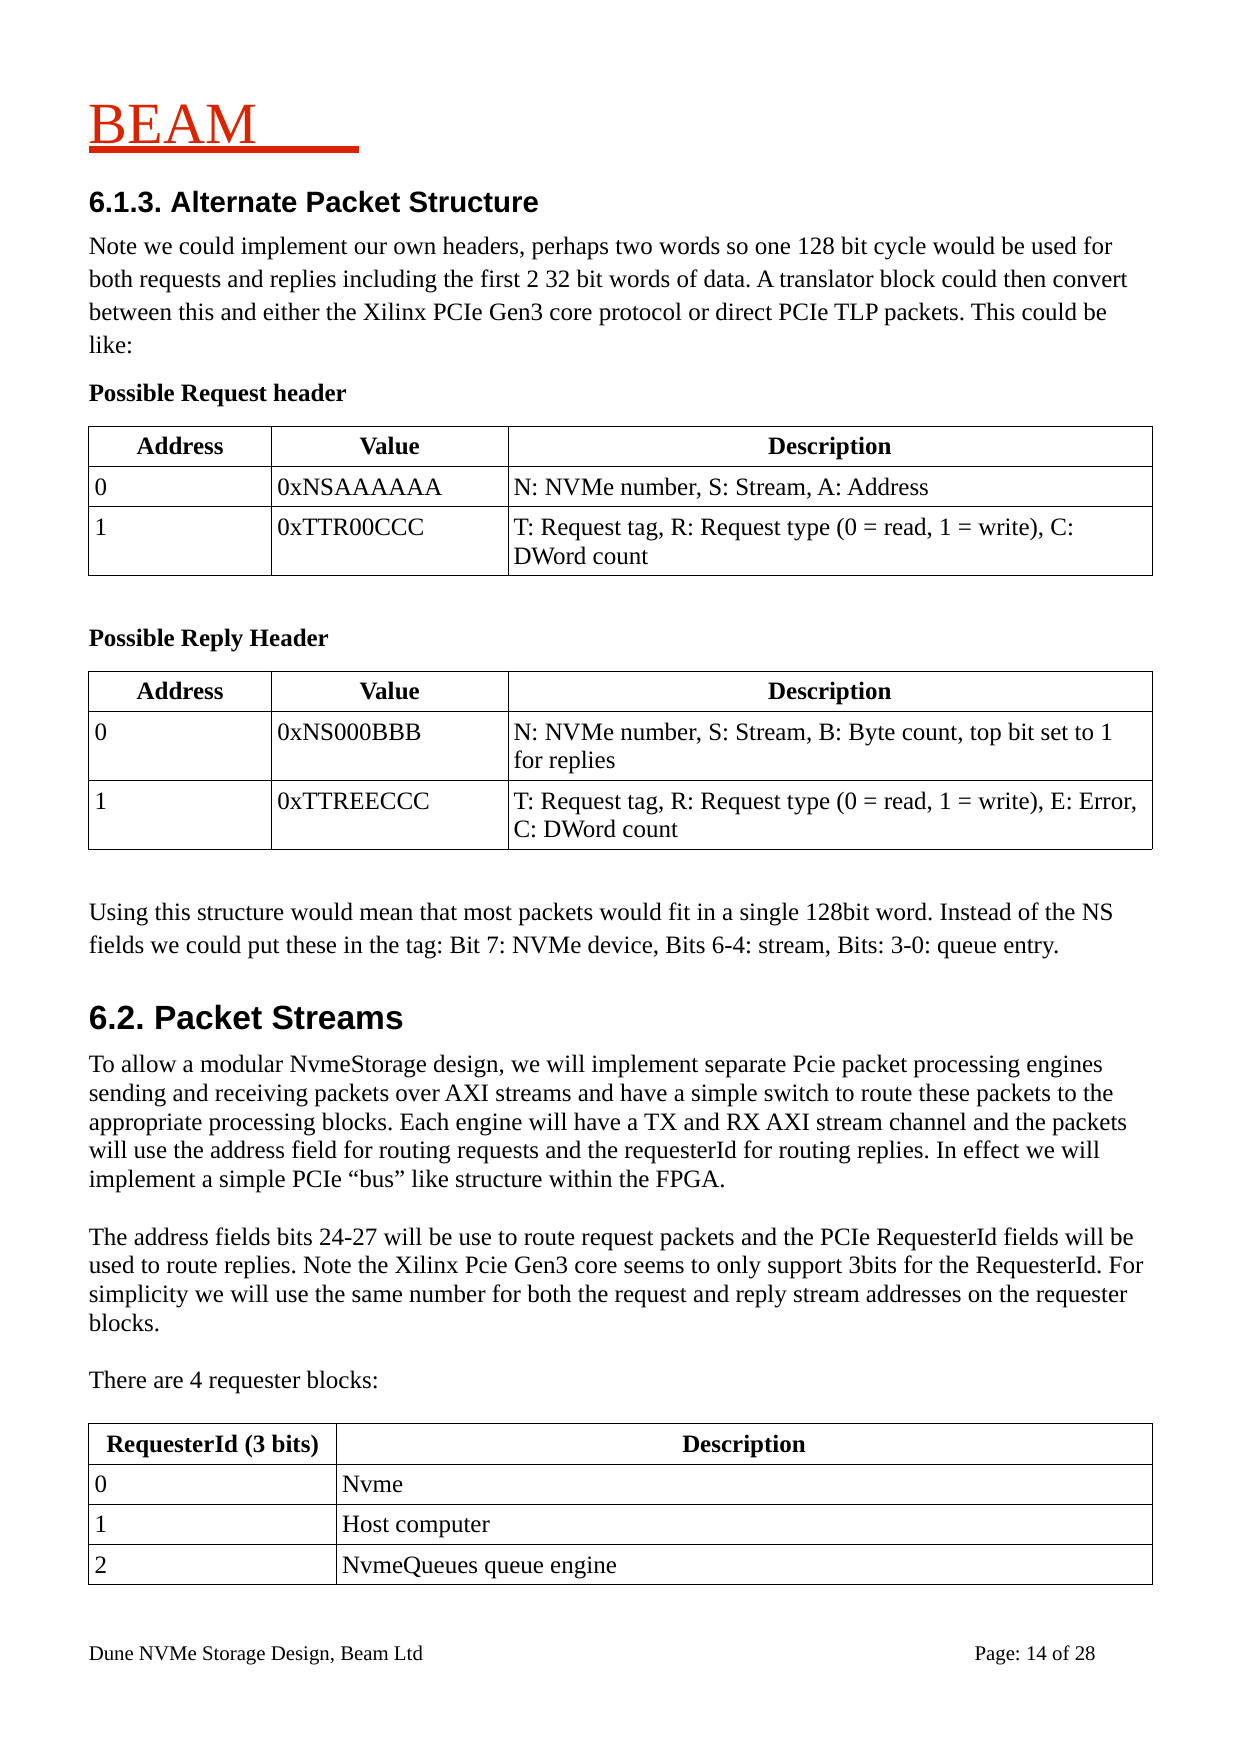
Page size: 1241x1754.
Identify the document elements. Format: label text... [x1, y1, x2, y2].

table_cell T: Request tag, R: Request type (0 = read, 1 = write), C: DWord count [509, 507, 1152, 575]
table_cell 2 [89, 1545, 336, 1584]
table_cell N: NVMe number, S: Stream, B: Byte count, top bit set to 1 for replies [509, 712, 1152, 780]
table_cell N: NVMe number, S: Stream, A: Address [509, 467, 1152, 506]
text There are 4 requester blocks: [88, 1366, 1152, 1394]
table_cell Nvme [337, 1465, 1152, 1504]
table_header Value [272, 427, 508, 466]
table_header Address [89, 427, 271, 466]
text Possible Request header [88, 378, 1152, 407]
table_cell 0xTTR00CCC [272, 507, 508, 575]
table_cell 1 [89, 1505, 336, 1544]
table_cell 0 [89, 467, 271, 506]
table_cell 0xTTREECCC [272, 781, 508, 849]
table_cell NvmeQueues queue engine [337, 1545, 1152, 1584]
table_cell 1 [89, 781, 271, 849]
table_header RequesterId (3 bits) [89, 1424, 336, 1463]
table_cell 0 [89, 712, 271, 780]
table_cell 1 [89, 507, 271, 575]
text The address fields bits 24-27 will be use to route request packets and the PCIe RequesterId fields will be used to route replies. Note the Xilinx Pcie Gen3 core seems to only support 3bits for the RequesterId. For simplicity we will use the same number for both the request and reply stream addresses on the requester blocks. [88, 1222, 1152, 1337]
text Note we could implement our own headers, perhaps two words so one 128 bit cycle would be used for both requests and replies including the first 2 32 bit words of data. A translator block could then convert between this and either the Xilinx PCIe Gen3 core protocol or direct PCIe TLP packets. This could be like: [88, 231, 1152, 359]
table_cell 0 [89, 1465, 336, 1504]
subtitle Packet Streams [88, 998, 1152, 1037]
table_cell 0xNSAAAAAA [272, 467, 508, 506]
table_cell T: Request tag, R: Request type (0 = read, 1 = write), E: Error, C: DWord count [509, 781, 1152, 849]
text Possible Reply Header [88, 623, 1152, 652]
table_header Description [337, 1424, 1152, 1463]
text To allow a modular NvmeStorage design, we will implement separate Pcie packet processing engines sending and receiving packets over AXI streams and have a simple switch to route these packets to the appropriate processing blocks. Each engine will have a TX and RX AXI stream channel and the packets will use the address field for routing requests and the requesterId for routing replies. In effect we will implement a simple PCIe “bus” like structure within the FPGA. [88, 1049, 1152, 1193]
table_cell 0xNS000BBB [272, 712, 508, 780]
subtitle Alternate Packet Structure [88, 185, 1152, 219]
table_header Address [89, 672, 271, 711]
table_header Value [272, 672, 508, 711]
text Using this structure would mean that most packets would fit in a single 128bit word. Instead of the NS fields we could put these in the tag: Bit 7: NVMe device, Bits 6-4: stream, Bits: 3-0: queue entry. [88, 897, 1152, 958]
table_header Description [509, 672, 1152, 711]
table_cell Host computer [337, 1505, 1152, 1544]
table_header Description [509, 427, 1152, 466]
